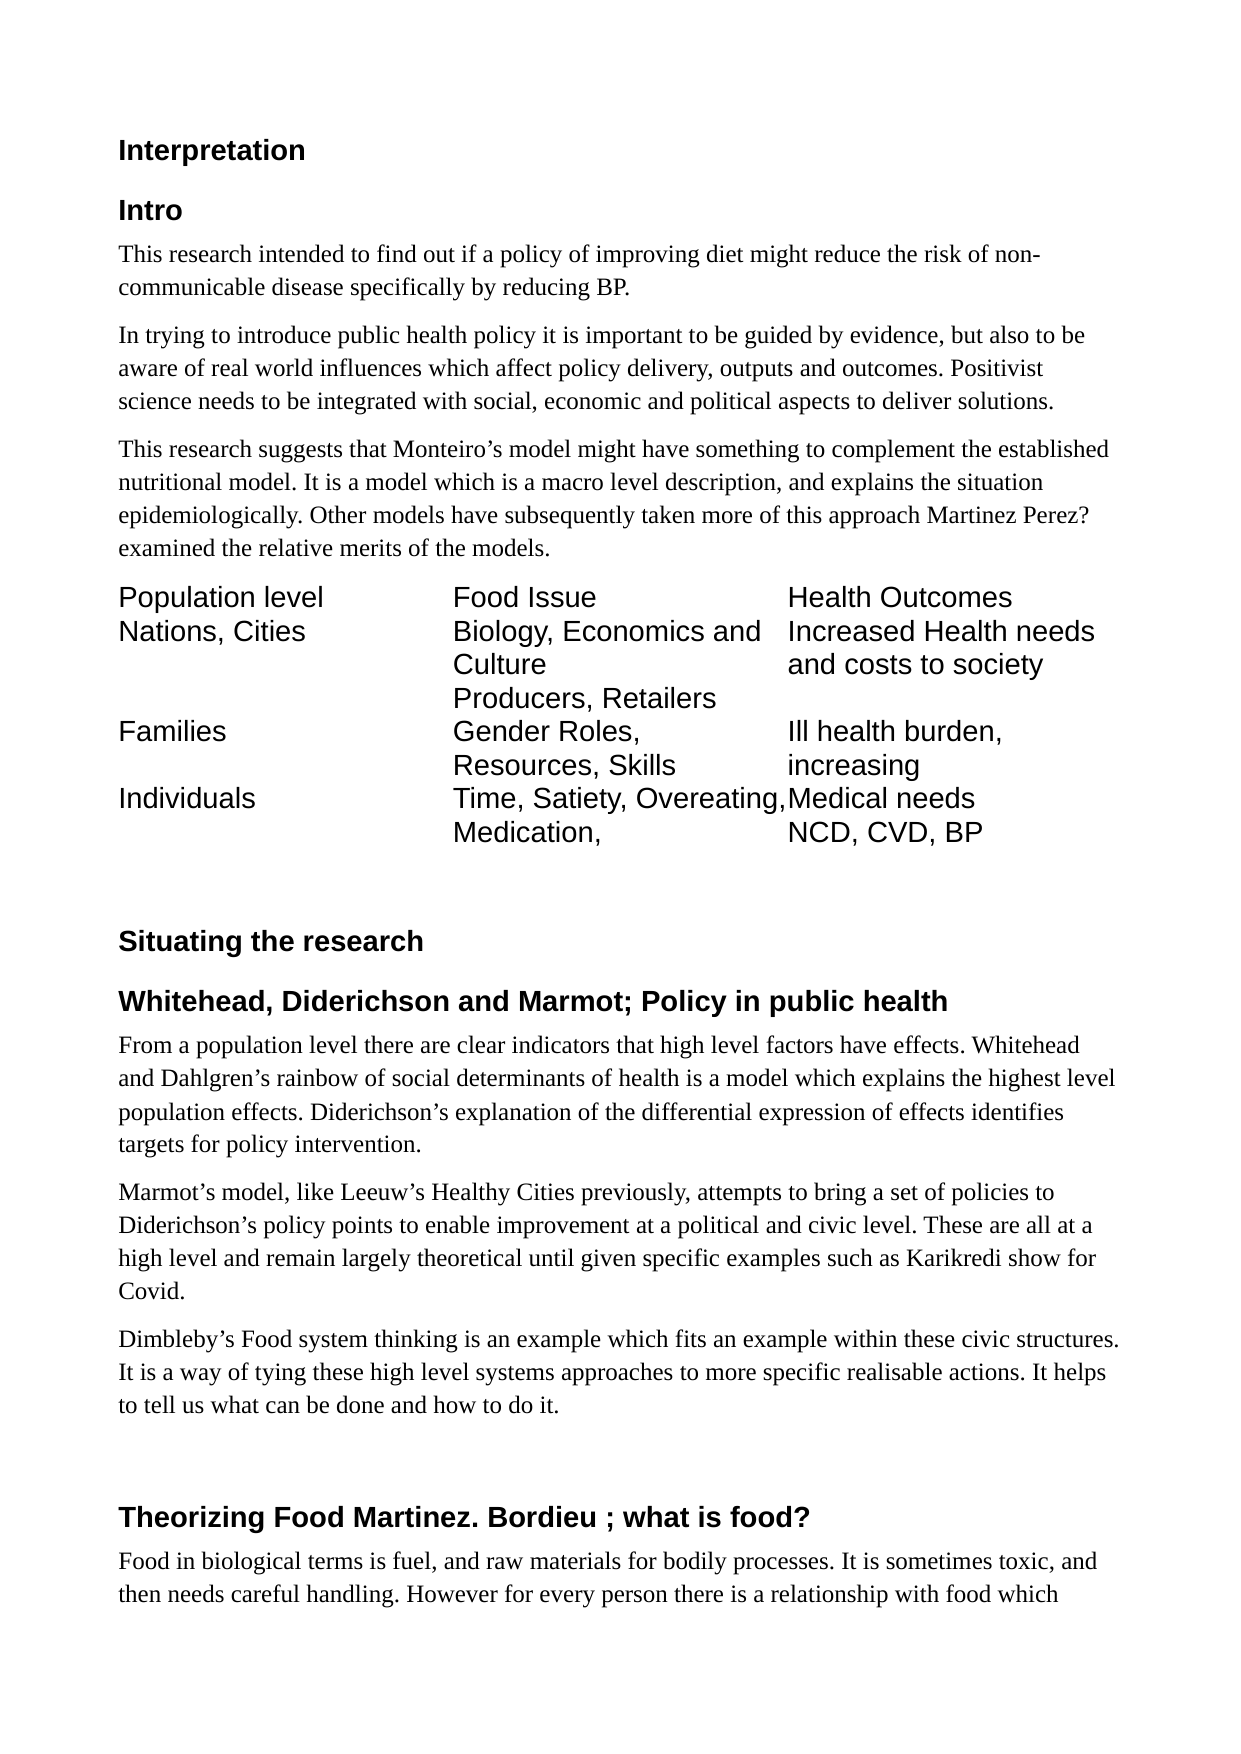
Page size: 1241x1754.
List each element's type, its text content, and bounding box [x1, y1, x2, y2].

subtitle Whitehead, Diderichson and Marmot; Policy in public health [118, 984, 1122, 1018]
subtitle Interpretation [118, 133, 1122, 166]
table_cell Individuals [118, 782, 453, 849]
table_cell Biology, Economics and Culture Producers, Retailers [453, 614, 787, 714]
text In trying to introduce public health policy it is important to be guided by evidence, but also to be aware of real world influences which affect policy delivery, outputs and outcomes. Positivist science needs to be integrated with social, economic and political aspects to deliver solutions. [118, 320, 1122, 415]
table_cell Increased Health needs and costs to society [788, 614, 1122, 714]
text From a population level there are clear indicators that high level factors have effects. Whitehead and Dahlgren’s rainbow of social determinants of health is a model which explains the highest level population effects. Diderichson’s explanation of the differential expression of effects identifies targets for policy intervention. [118, 1031, 1122, 1158]
subtitle Theorizing Food Martinez. Bordieu ; what is food? [118, 1500, 1122, 1533]
text Dimbleby’s Food system thinking is an example which fits an example within these civic structures. It is a way of tying these high level systems approaches to more specific realisable actions. It helps to tell us what can be done and how to do it. [118, 1324, 1122, 1419]
subtitle Situating the research [118, 924, 1122, 957]
text Marmot’s model, like Leeuw’s Healthy Cities previously, attempts to bring a set of policies to Diderichson’s policy points to enable improvement at a political and civic level. These are all at a high level and remain largely theoretical until given specific examples such as Karikredi show for Covid. [118, 1177, 1122, 1305]
text This research suggests that Monteiro’s model might have something to complement the established nutritional model. It is a model which is a macro level description, and explains the situation epidemiologically. Other models have subsequently taken more of this approach Martinez Perez? examined the relative merits of the models. [118, 434, 1122, 561]
table_cell Gender Roles, Resources, Skills [453, 715, 787, 782]
table_cell Families [118, 715, 453, 782]
table_cell Time, Satiety, Overeating, Medication, [453, 782, 787, 849]
table_header Population level [118, 580, 453, 614]
text Food in biological terms is fuel, and raw materials for bodily processes. It is sometimes toxic, and then needs careful handling. However for every person there is a relationship with food which [118, 1546, 1122, 1607]
table_header Food Issue [453, 580, 787, 614]
table_header Health Outcomes [788, 580, 1122, 614]
text This research intended to find out if a policy of improving diet might reduce the risk of non-communicable disease specifically by reducing BP. [118, 239, 1122, 301]
subtitle Intro [118, 193, 1122, 227]
table_cell Ill health burden, increasing [788, 715, 1122, 782]
table_cell Medical needs NCD, CVD, BP [788, 782, 1122, 849]
table_cell Nations, Cities [118, 614, 453, 714]
